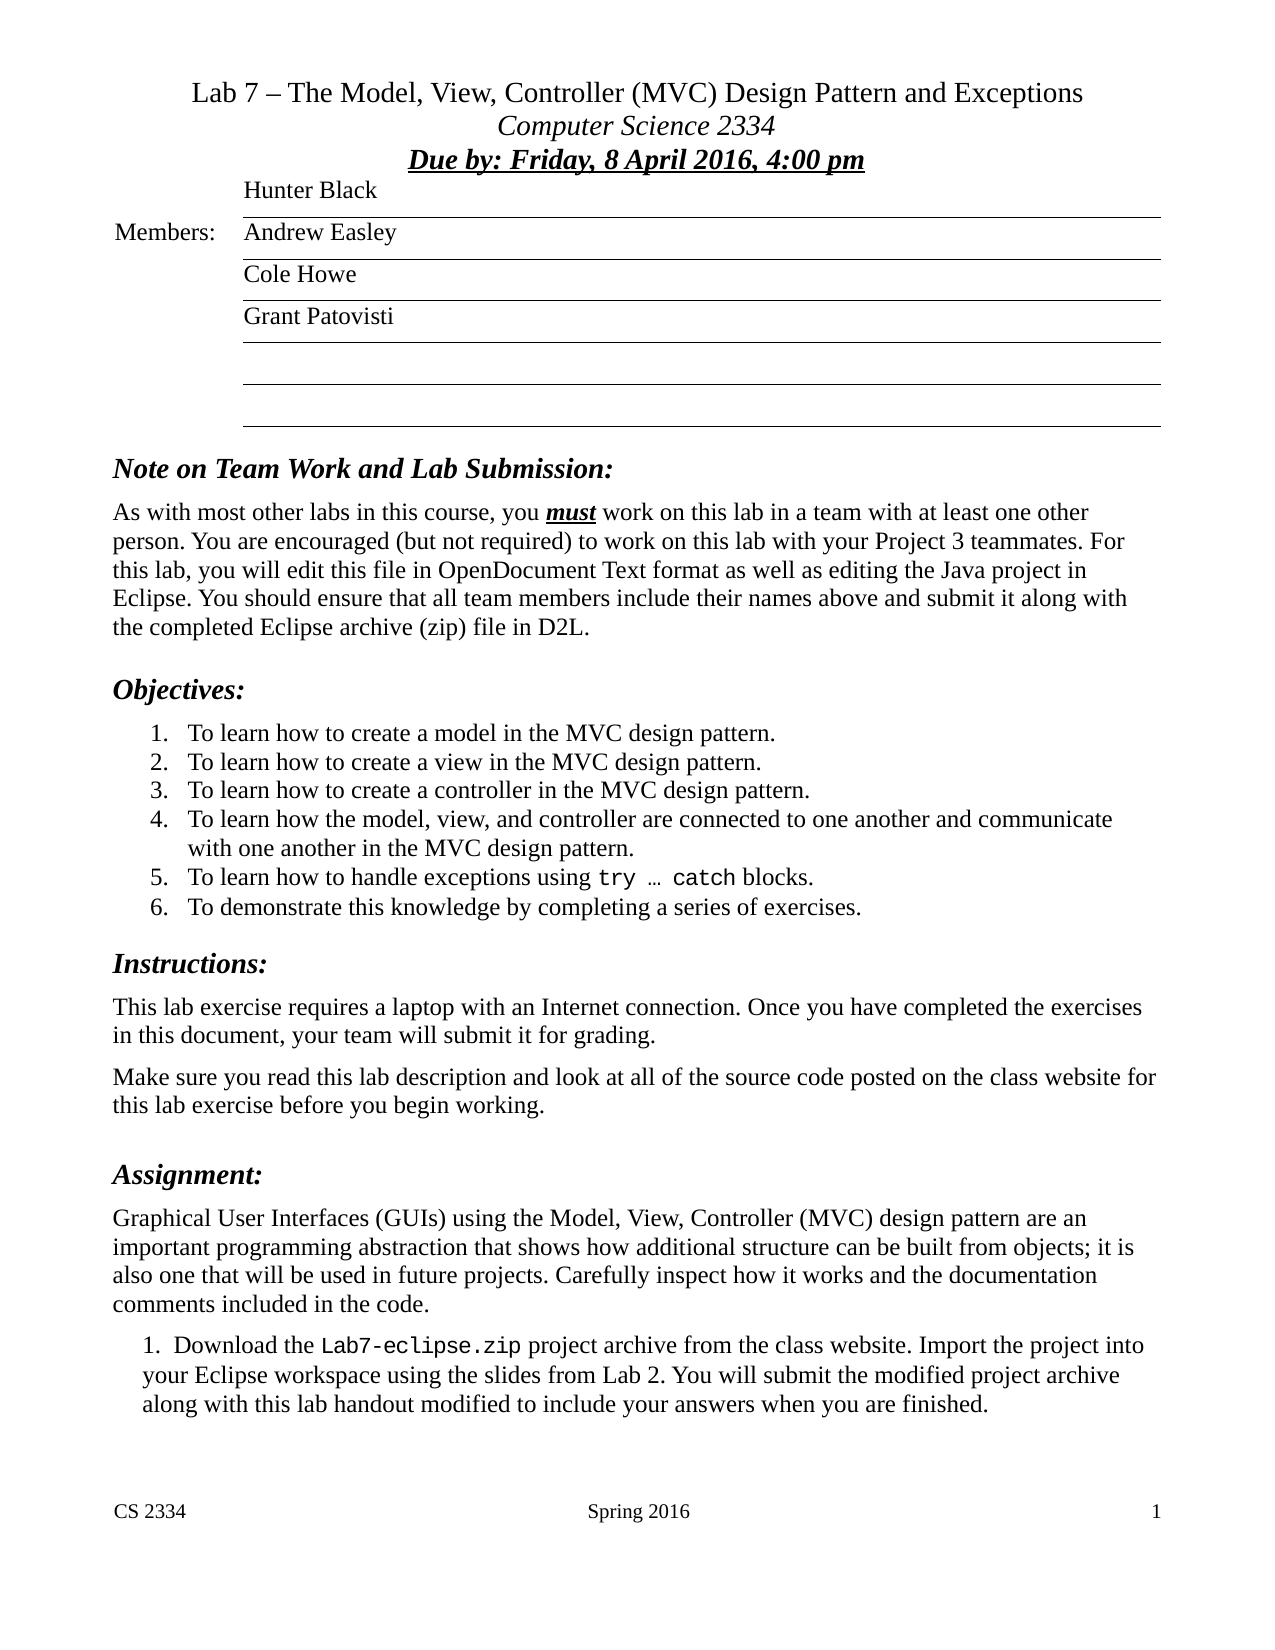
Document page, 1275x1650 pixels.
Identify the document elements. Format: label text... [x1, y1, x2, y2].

list Download the Lab7-eclipse.zip project archive from the class website. Import the project into your Eclipse workspace using the slides from Lab 2. You will submit the modified project archive along with this lab handout modified to include your answers when you are finished. [142, 1330, 1162, 1418]
table_header [700, 176, 838, 217]
table_header [114, 176, 243, 217]
table_cell [114, 259, 243, 300]
text Make sure you read this lab description and look at all of the source code posted on the class website for this lab exercise before you begin working. [112, 1062, 1162, 1119]
text Computer Science 2334 [112, 108, 1162, 142]
table_cell Grant Patovisti [243, 301, 1161, 342]
title Due by: Friday, 8 April 2016, 4:00 pm [112, 142, 1162, 176]
subtitle Note on Team Work and Lab Submission: [112, 451, 1162, 485]
table_cell [114, 384, 243, 426]
list To learn how to create a model in the MVC design pattern. [150, 718, 1162, 747]
table_header [544, 176, 700, 217]
subtitle Assignment: [112, 1157, 1162, 1190]
table_cell [114, 342, 243, 384]
table_cell Andrew Easley [243, 218, 1161, 259]
table_cell [243, 343, 1161, 384]
text This lab exercise requires a laptop with an Internet connection. Once you have completed the exercises in this document, your team will submit it for grading. [112, 992, 1162, 1049]
list To demonstrate this knowledge by completing a series of exercises. [150, 892, 1162, 921]
table_header [838, 176, 1161, 217]
subtitle Instructions: [112, 946, 1162, 979]
subtitle Objectives: [112, 672, 1162, 706]
table_header Hunter Black [243, 176, 544, 217]
text Lab 7 – The Model, View, Controller (MVC) Design Pattern and Exceptions [112, 75, 1162, 108]
list To learn how the model, view, and controller are connected to one another and communicate with one another in the MVC design pattern. [150, 804, 1162, 862]
list To learn how to handle exceptions using try … catch blocks. [150, 862, 1162, 892]
text As with most other labs in this course, you must work on this lab in a team with at least one other person. You are encouraged (but not required) to work on this lab with your Project 3 teammates. For this lab, you will edit this file in OpenDocument Text format as well as editing the Java project in Eclipse. You should ensure that all team members include their names above and submit it along with the completed Eclipse archive (zip) file in D2L. [112, 497, 1162, 641]
text Graphical User Interfaces (GUIs) using the Model, View, Controller (MVC) design pattern are an important programming abstraction that shows how additional structure can be built from objects; it is also one that will be used in future projects. Carefully inspect how it works and the documentation comments included in the code. [112, 1203, 1162, 1318]
table_cell Cole Howe [243, 260, 1161, 300]
table_cell [243, 385, 1161, 426]
list To learn how to create a controller in the MVC design pattern. [150, 776, 1162, 804]
list To learn how to create a view in the MVC design pattern. [150, 747, 1162, 776]
table_cell [114, 300, 243, 342]
table_cell Members: [114, 217, 243, 259]
